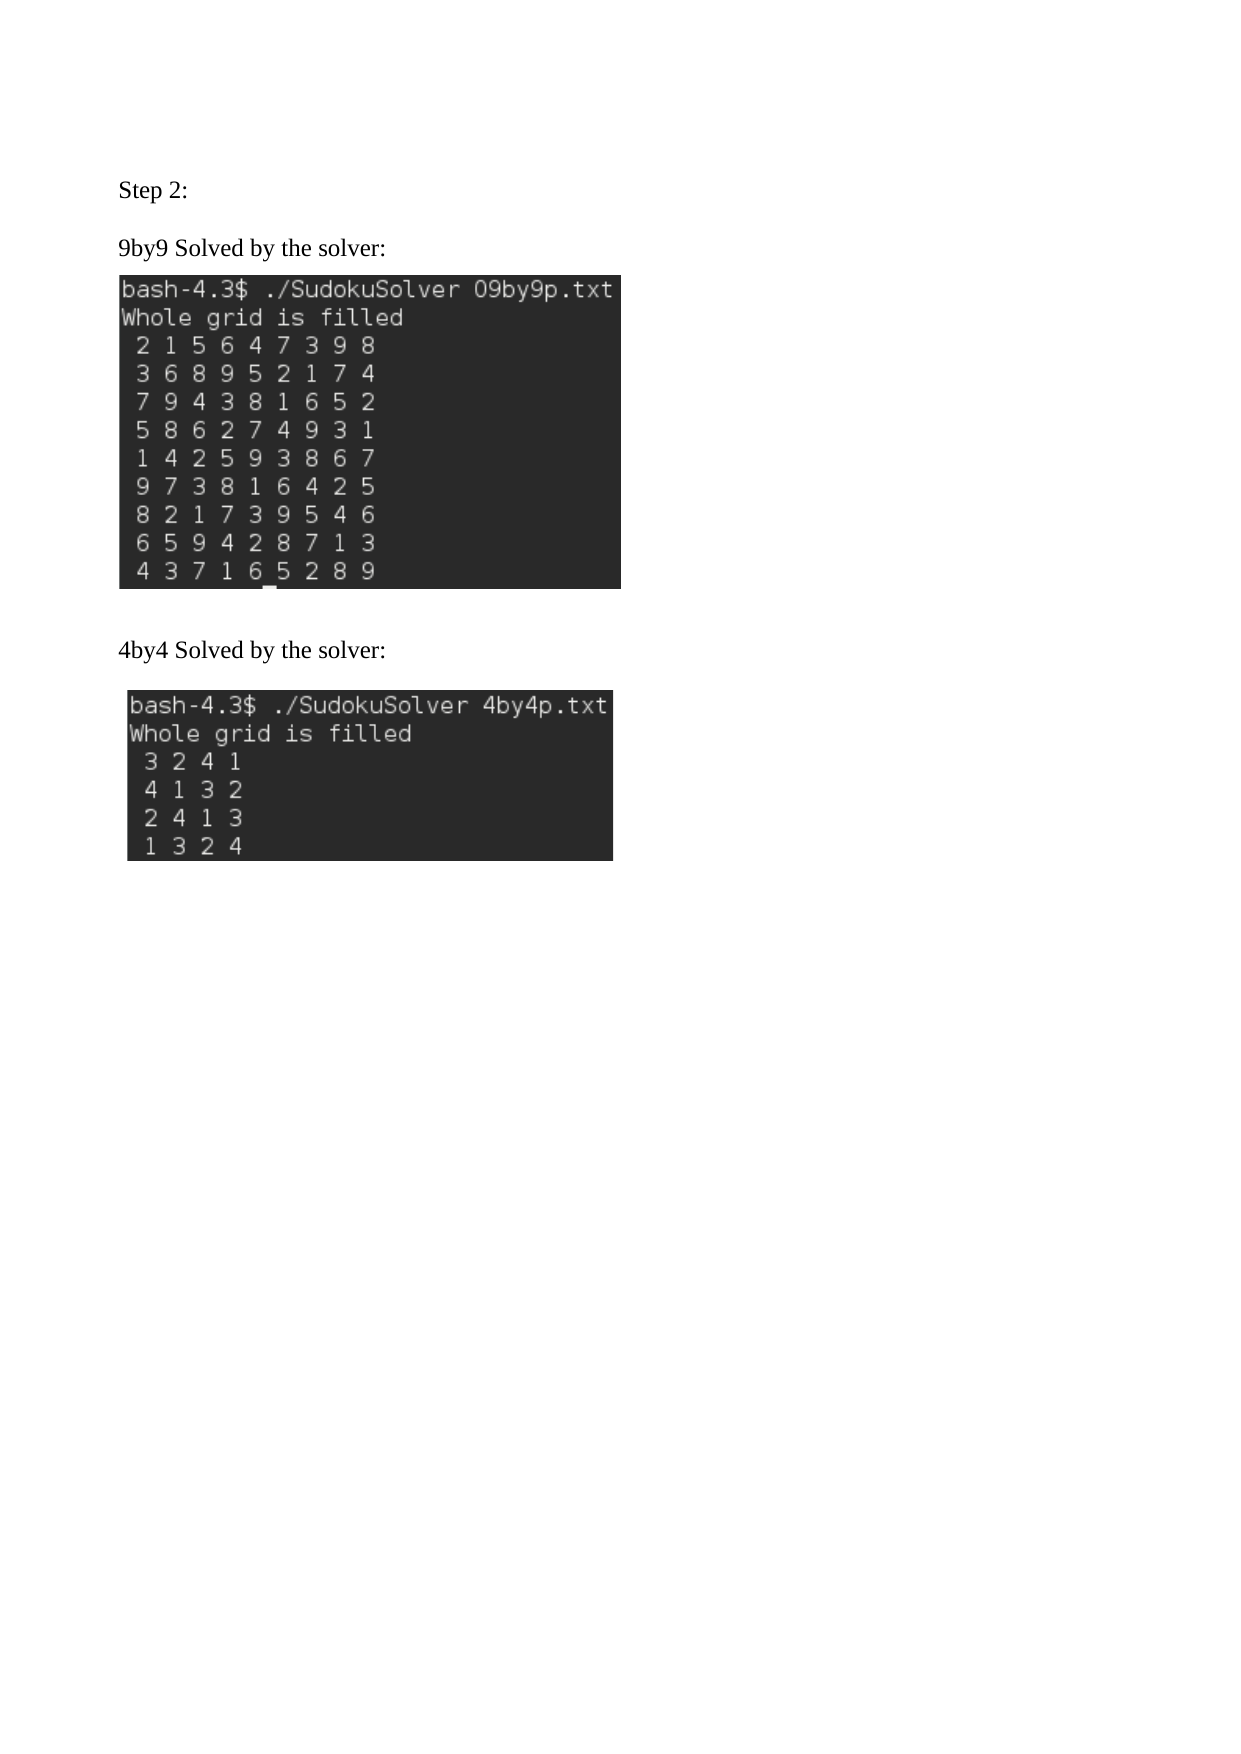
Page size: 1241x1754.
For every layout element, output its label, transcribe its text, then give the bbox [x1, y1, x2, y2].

picture [127, 690, 614, 861]
text 4by4 Solved by the solver: [118, 636, 1122, 664]
text Step 2: [118, 176, 1122, 204]
text 9by9 Solved by the solver: [118, 233, 1122, 262]
picture [119, 275, 621, 589]
